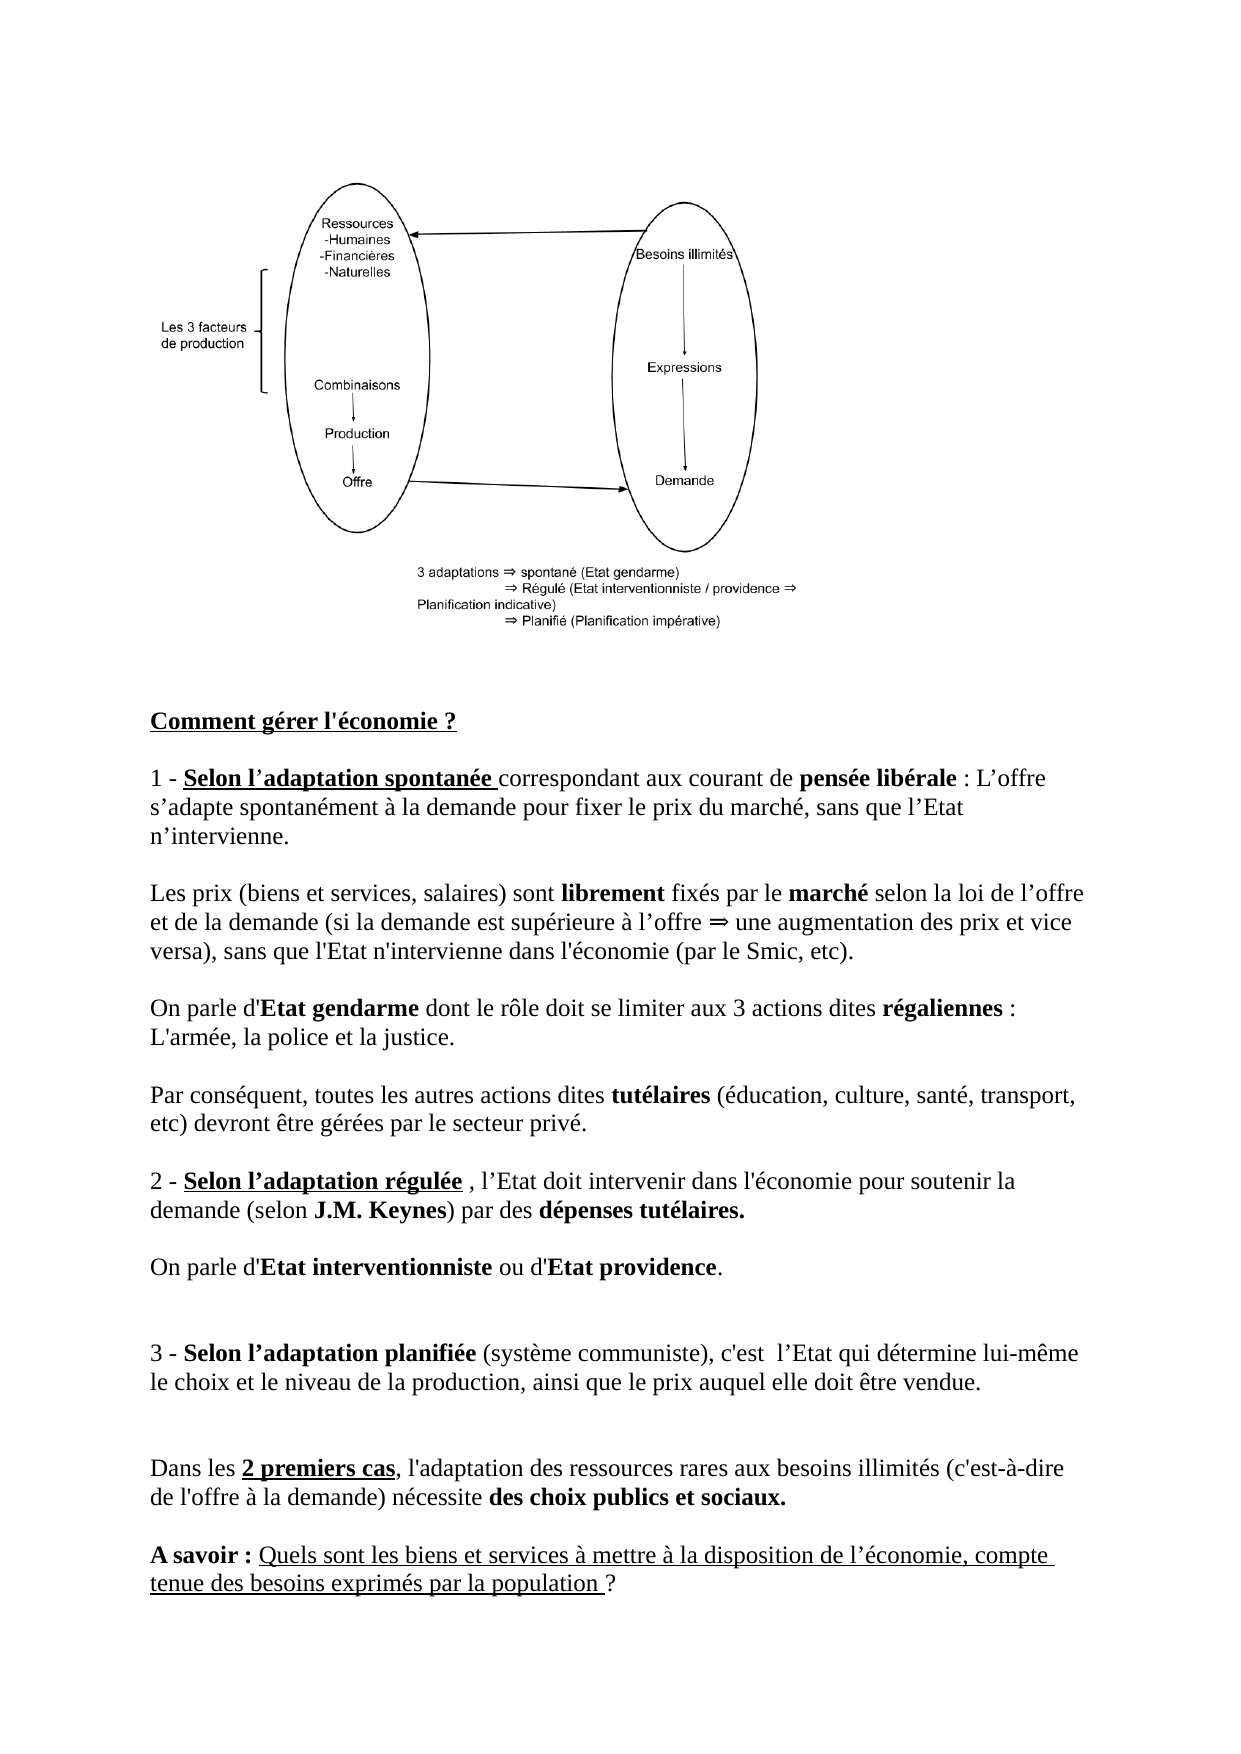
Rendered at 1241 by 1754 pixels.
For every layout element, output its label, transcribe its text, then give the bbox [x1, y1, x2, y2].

text On parle d'Etat gendarme dont le rôle doit se limiter aux 3 actions dites régaliennes : L'armée, la police et la justice. [150, 993, 1090, 1051]
text 1 - Selon l’adaptation spontanée correspondant aux courant de pensée libérale : L’offre s’adapte spontanément à la demande pour fixer le prix du marché, sans que l’Etat n’intervienne. [150, 763, 1090, 850]
text Dans les 2 premiers cas, l'adaptation des ressources rares aux besoins illimités (c'est-à-dire de l'offre à la demande) nécessite des choix publics et sociaux. [150, 1453, 1090, 1511]
text A savoir : Quels sont les biens et services à mettre à la disposition de l’économie, compte tenue des besoins exprimés par la population ? [150, 1540, 1090, 1597]
text 2 - Selon l’adaptation régulée , l’Etat doit intervenir dans l'économie pour soutenir la demande (selon J.M. Keynes) par des dépenses tutélaires. [150, 1166, 1090, 1223]
text Par conséquent, toutes les autres actions dites tutélaires (éducation, culture, santé, transport, etc) devront être gérées par le secteur privé. [150, 1080, 1090, 1137]
text On parle d'Etat interventionniste ou d'Etat providence. [150, 1252, 1090, 1281]
text Comment gérer l'économie ? [150, 706, 1090, 735]
text 3 - Selon l’adaptation planifiée (système communiste), c'est l’Etat qui détermine lui-même le choix et le niveau de la production, ainsi que le prix auquel elle doit être vendue. [150, 1338, 1090, 1396]
text Les prix (biens et services, salaires) sont librement fixés par le marché selon la loi de l’offre et de la demande (si la demande est supérieure à l’offre ⇒ une augmentation des prix et vice versa), sans que l'Etat n'intervienne dans l'économie (par le Smic, etc). [150, 878, 1090, 965]
picture [150, 150, 853, 678]
